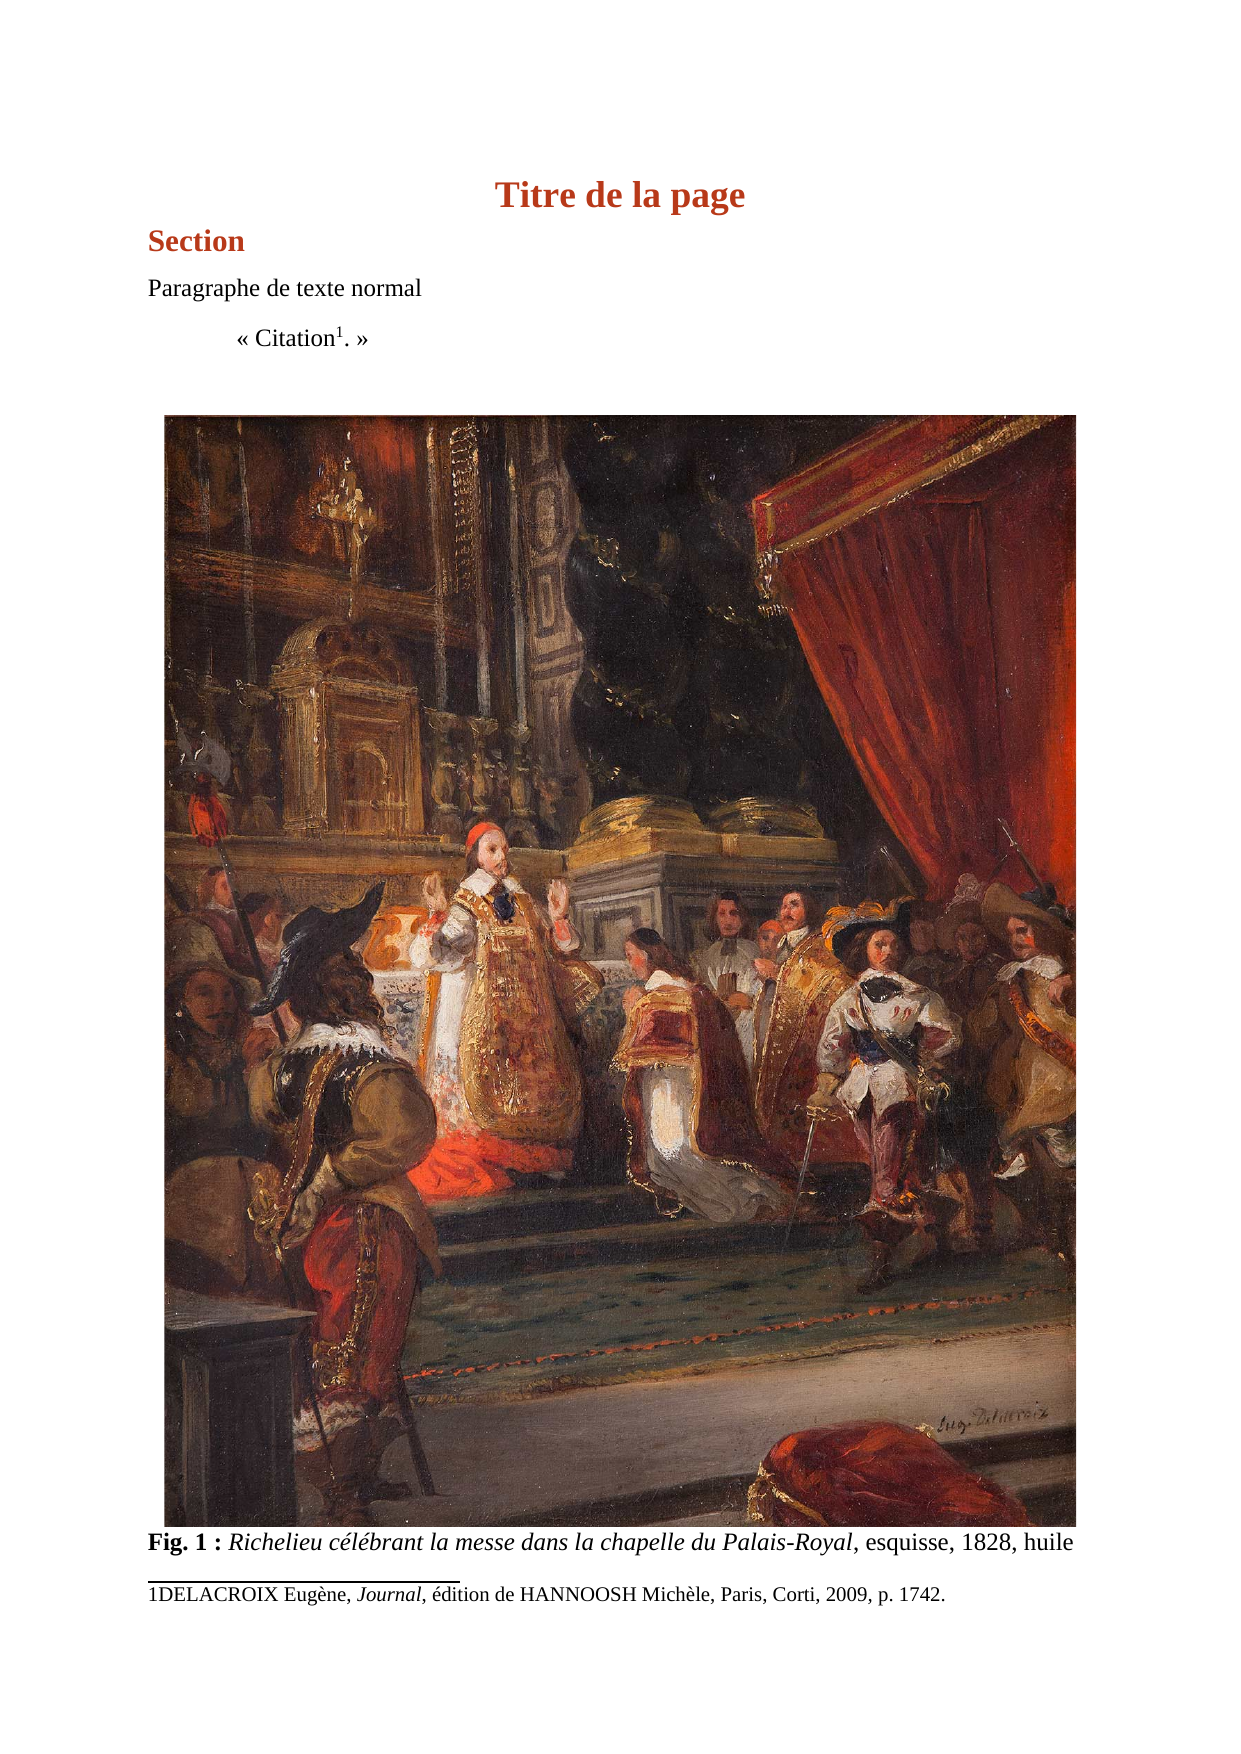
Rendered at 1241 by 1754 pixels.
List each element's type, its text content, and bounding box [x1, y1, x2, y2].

text « Citation. » [236, 324, 1093, 352]
subtitle Section [148, 222, 1093, 258]
text Fig. 1 : Richelieu célébrant la messe dans la chapelle du Palais-Royal, esquisse, 1828, huile [148, 445, 1093, 1556]
text Paragraphe de texte normal [148, 273, 1093, 302]
text DELACROIX Eugène, Journal, édition de HANNOOSH Michèle, Paris, Corti, 2009, p. 1742. [148, 1582, 1093, 1606]
subtitle Titre de la page [148, 173, 1093, 216]
